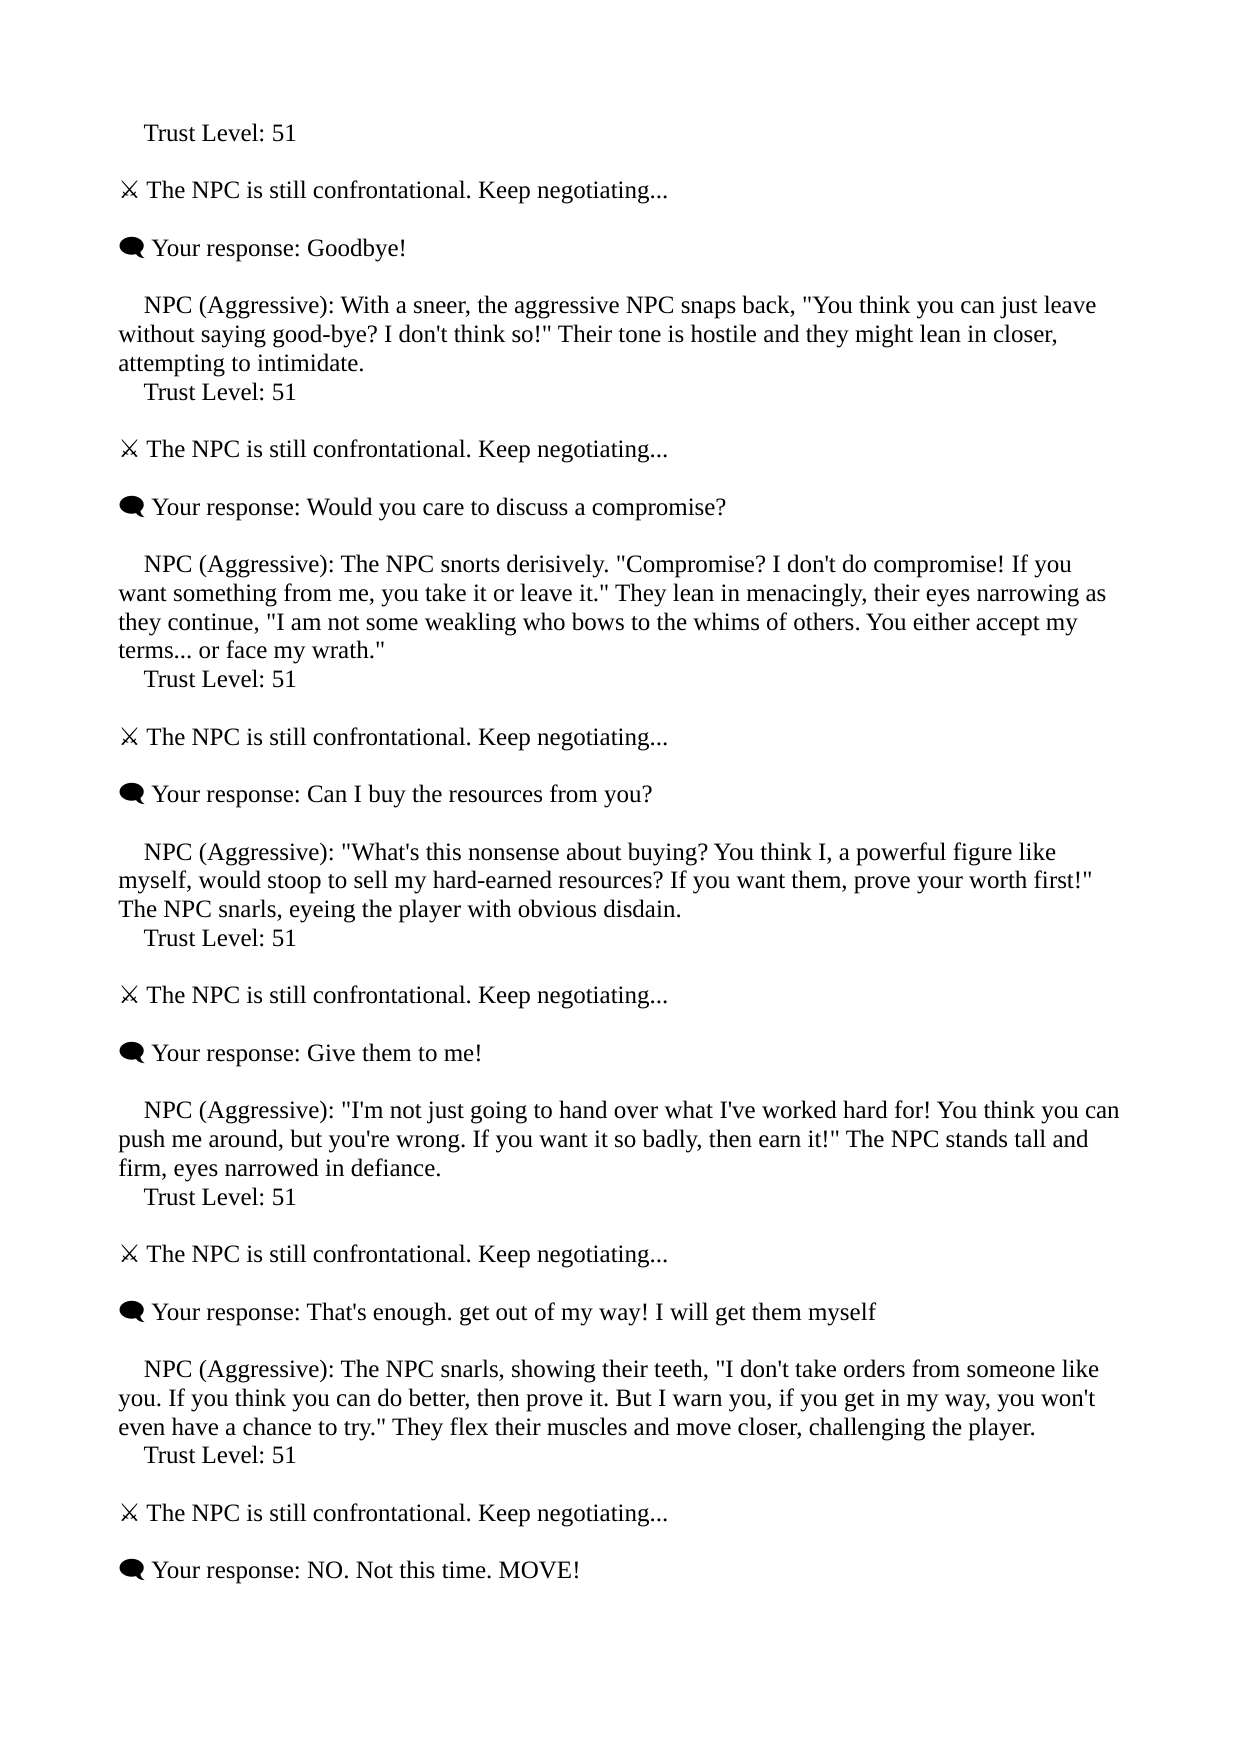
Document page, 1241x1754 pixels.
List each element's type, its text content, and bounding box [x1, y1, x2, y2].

text 🗨️ Your response: Would you care to discuss a compromise? [118, 492, 1122, 521]
text 💙 Trust Level: 51 [118, 923, 1122, 952]
text 🗨️ Your response: NO. Not this time. MOVE! [118, 1556, 1122, 1584]
text ⚔️ The NPC is still confrontational. Keep negotiating... [118, 1498, 1122, 1527]
text 🔥 NPC (Aggressive): The NPC snarls, showing their teeth, "I don't take orders from someone like you. If you think you can do better, then prove it. But I warn you, if you get in my way, you won't even have a chance to try." They flex their muscles and move closer, challenging the player. [118, 1354, 1122, 1441]
text 🗨️ Your response: Give them to me! [118, 1038, 1122, 1067]
text 🔥 NPC (Aggressive): The NPC snorts derisively. "Compromise? I don't do compromise! If you want something from me, you take it or leave it." They lean in menacingly, their eyes narrowing as they continue, "I am not some weakling who bows to the whims of others. You either accept my terms... or face my wrath." [118, 549, 1122, 664]
text 🔥 NPC (Aggressive): "I'm not just going to hand over what I've worked hard for! You think you can push me around, but you're wrong. If you want it so badly, then earn it!" The NPC stands tall and firm, eyes narrowed in defiance. [118, 1096, 1122, 1182]
text ⚔️ The NPC is still confrontational. Keep negotiating... [118, 1239, 1122, 1268]
text 💙 Trust Level: 51 [118, 1182, 1122, 1211]
text 🗨️ Your response: Can I buy the resources from you? [118, 779, 1122, 808]
text 💙 Trust Level: 51 [118, 1441, 1122, 1469]
text 🗨️ Your response: Goodbye! [118, 233, 1122, 262]
text 🔥 NPC (Aggressive): "What's this nonsense about buying? You think I, a powerful figure like myself, would stoop to sell my hard-earned resources? If you want them, prove your worth first!" The NPC snarls, eyeing the player with obvious disdain. [118, 837, 1122, 923]
text 🔥 NPC (Aggressive): With a sneer, the aggressive NPC snaps back, "You think you can just leave without saying good-bye? I don't think so!" Their tone is hostile and they might lean in closer, attempting to intimidate. [118, 291, 1122, 377]
text 💙 Trust Level: 51 [118, 664, 1122, 693]
text ⚔️ The NPC is still confrontational. Keep negotiating... [118, 176, 1122, 204]
text ⚔️ The NPC is still confrontational. Keep negotiating... [118, 981, 1122, 1009]
text 🗨️ Your response: That's enough. get out of my way! I will get them myself [118, 1297, 1122, 1326]
text 💙 Trust Level: 51 [118, 118, 1122, 147]
text 💙 Trust Level: 51 [118, 377, 1122, 406]
text ⚔️ The NPC is still confrontational. Keep negotiating... [118, 722, 1122, 751]
text ⚔️ The NPC is still confrontational. Keep negotiating... [118, 434, 1122, 463]
